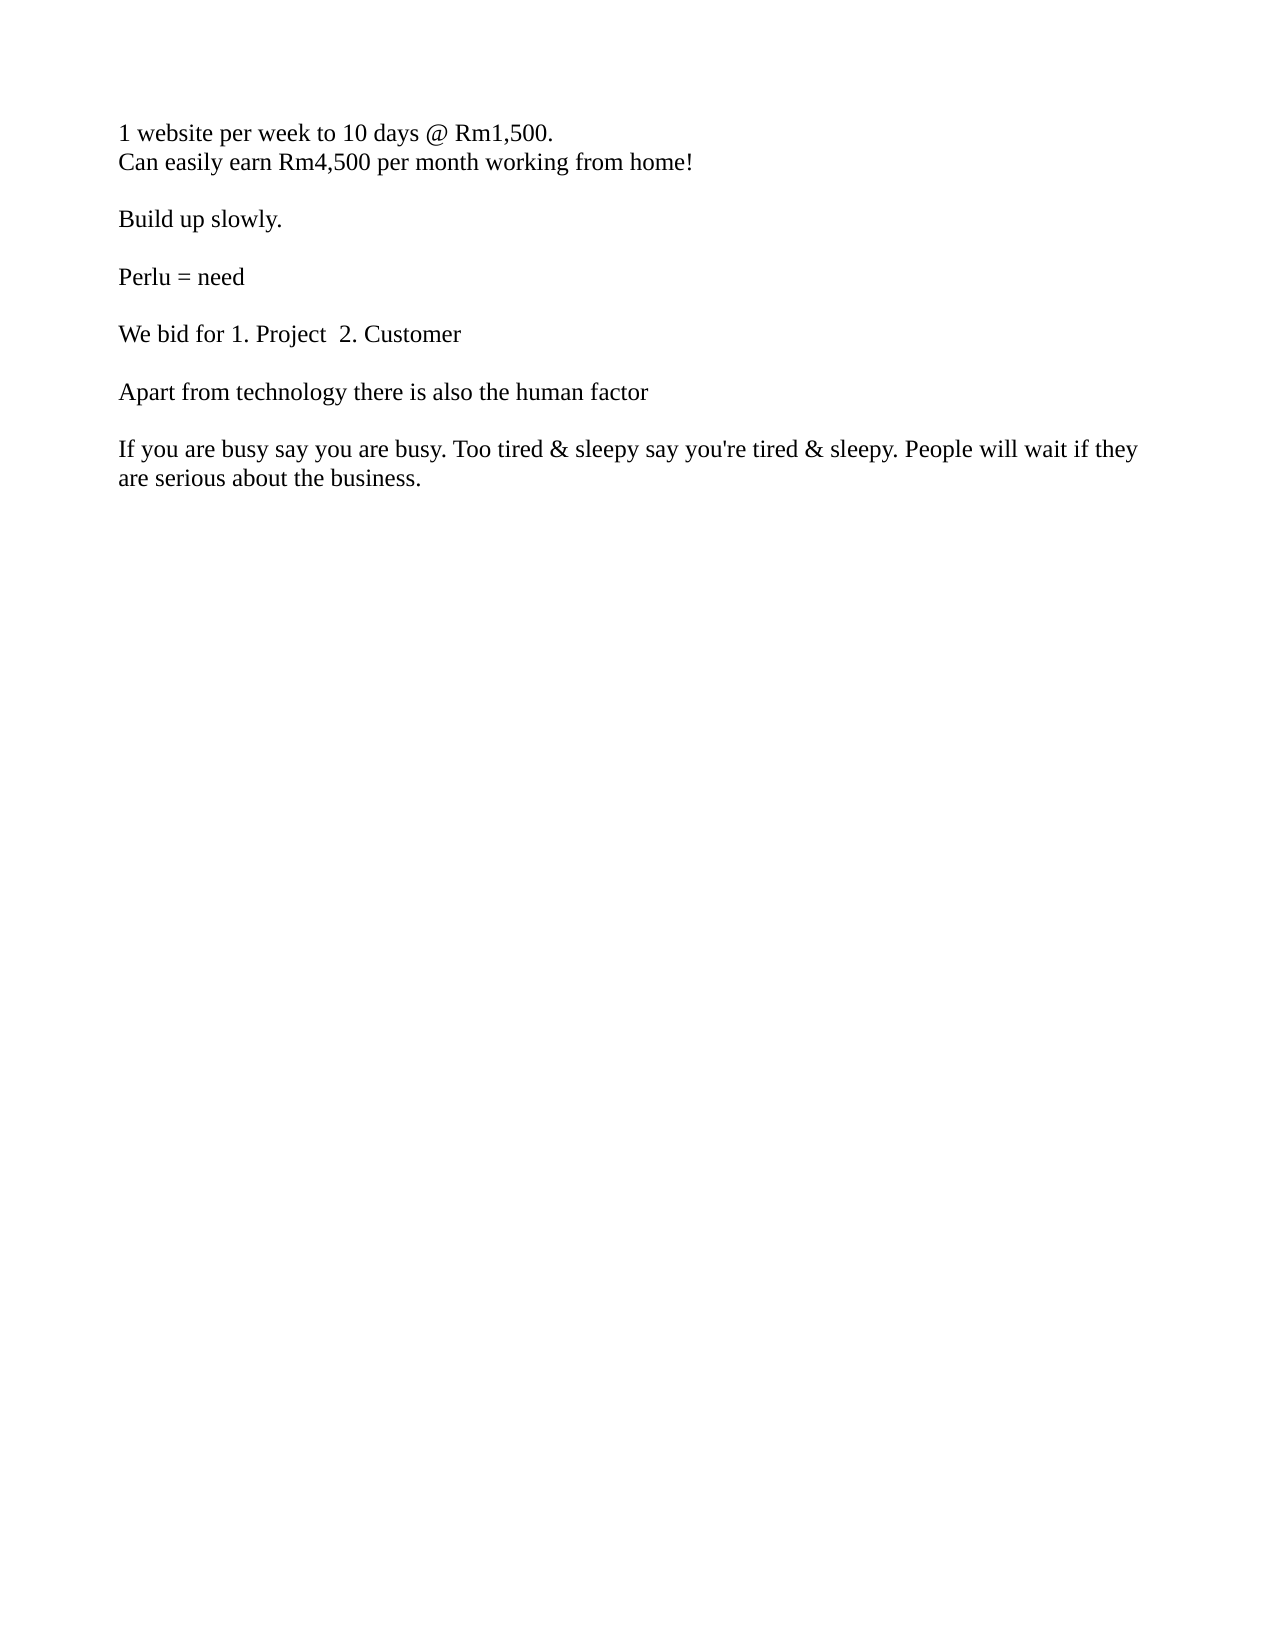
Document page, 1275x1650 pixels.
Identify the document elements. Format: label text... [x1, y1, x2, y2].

text 1 website per week to 10 days @ Rm1,500. [118, 118, 1157, 147]
text Build up slowly. [118, 204, 1157, 233]
text We bid for 1. Project 2. Customer [118, 319, 1157, 348]
text Apart from technology there is also the human factor [118, 377, 1157, 406]
text Perlu = need [118, 262, 1157, 291]
text Can easily earn Rm4,500 per month working from home! [118, 147, 1157, 176]
text If you are busy say you are busy. Too tired & sleepy say you're tired & sleepy. People will wait if they are serious about the business. [118, 434, 1157, 492]
